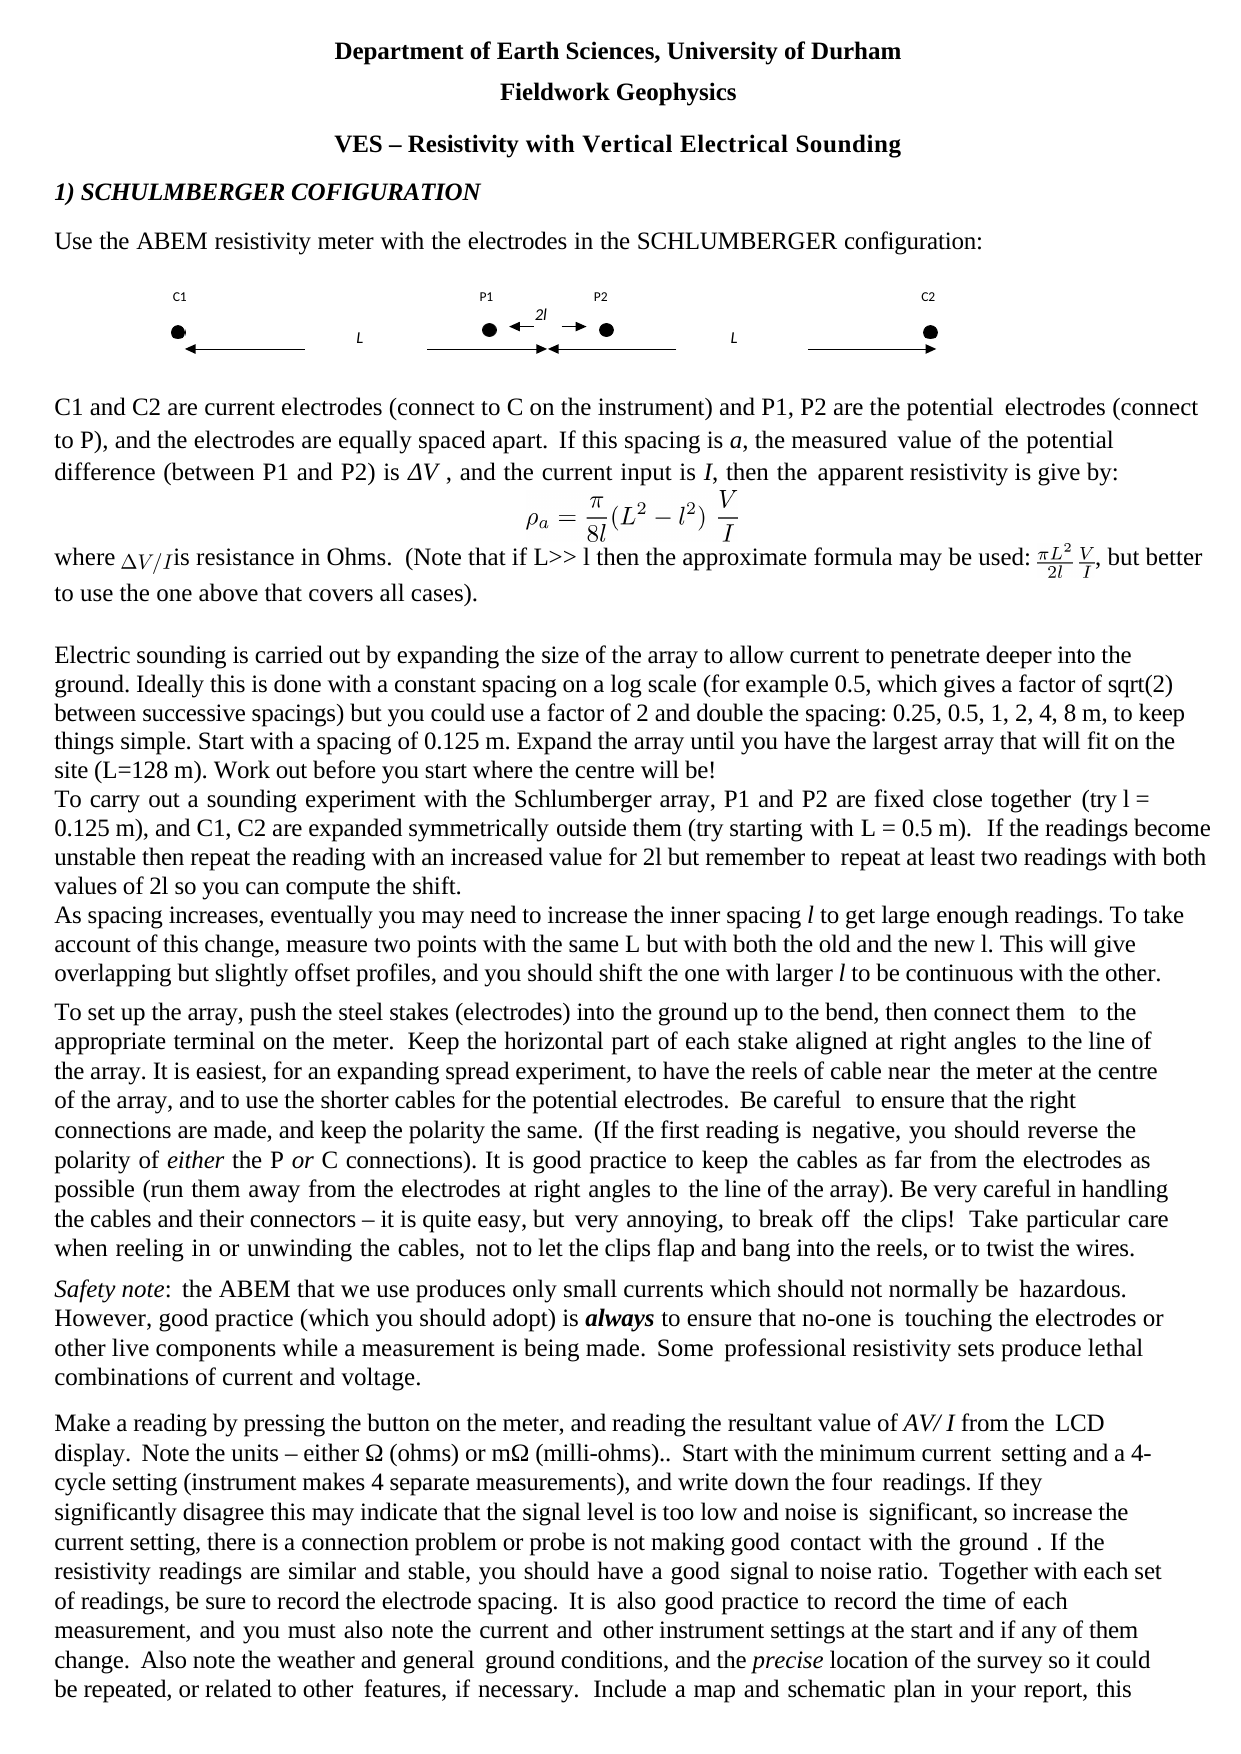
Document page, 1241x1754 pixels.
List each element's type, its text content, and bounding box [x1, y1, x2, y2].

text As spacing increases, eventually you may need to increase the inner spacing l to get large enough readings. To take account of this change, measure two points with the same L but with both the old and the new l. This will give overlapping but slightly offset profiles, and you should shift the one with larger l to be continuous with the other. [54, 900, 1211, 986]
picture [599, 323, 614, 337]
text where is resistance in Ohms. (Note that if L>> l then the approximate formula may be used: , but better to use the one above that covers all cases). [54, 542, 1211, 610]
text C1 and C2 are current electrodes (connect to C on the instrument) and P1, P2 are the potential electrodes (connect to P), and the electrodes are equally spaced apart. If this spacing is a, the measured value of the potential difference (between P1 and P2) is ΔV , and the current input is I, then the apparent resistivity is give by: [54, 392, 1211, 489]
picture [526, 490, 738, 542]
text Electric sounding is carried out by expanding the size of the array to allow current to penetrate deeper into the ground. Ideally this is done with a constant spacing on a log scale (for example 0.5, which gives a factor of sqrt(2) between successive spacings) but you could use a factor of 2 and double the spacing: 0.25, 0.5, 1, 2, 4, 8 m, to keep things simple. Start with a spacing of 0.125 m. Expand the array until you have the largest array that will fit on the site (L=128 m). Work out before you start where the centre will be! [54, 640, 1211, 784]
picture [923, 325, 938, 339]
text Safety note: the ABEM that we use produces only small currents which should not normally be hazardous. However, good practice (which you should adopt) is always to ensure that no-one is touching the electrodes or other live components while a measurement is being made. Some professional resistivity sets produce lethal combinations of current and voltage. [54, 1274, 1180, 1391]
picture [171, 325, 186, 339]
text Use the ABEM resistivity meter with the electrodes in the SCHLUMBERGER configuration: [54, 226, 1211, 254]
picture [1037, 543, 1095, 578]
text Make a reading by pressing the button on the meter, and reading the resultant value of AV/ I from the LCD display. Note the units – either Ω (ohms) or mΩ (milli-ohms).. Start with the minimum current setting and a 4-cycle setting (instrument makes 4 separate measurements), and write down the four readings. If they significantly disagree this may indicate that the signal level is too low and noise is significant, so increase the current setting, there is a connection problem or probe is not making good contact with the ground . If the resistivity readings are similar and stable, you should have a good signal to noise ratio. Together with each set of readings, be sure to record the electrode spacing. It is also good practice to record the time of each measurement, and you must also note the current and other instrument settings at the start and if any of them change. Also note the weather and general ground conditions, and the precise location of the survey so it could be repeated, or related to other features, if necessary. Include a map and schematic plan in your report, this [54, 1408, 1169, 1703]
picture [482, 323, 497, 337]
text Fieldwork Geophysics [154, 77, 1082, 106]
text To carry out a sounding experiment with the Schlumberger array, P1 and P2 are fixed close together (try l = 0.125 m), and C1, C2 are expanded symmetrically outside them (try starting with L = 0.5 m). If the readings become unstable then repeat the reading with an increased value for 2l but remember to repeat at least two readings with both values of 2l so you can compute the shift. [54, 784, 1211, 899]
text VES – Resistivity with Vertical Electrical Sounding [154, 129, 1082, 158]
text Department of Earth Sciences, University of Durham [154, 36, 1082, 65]
subtitle 1) SCHULMBERGER COFIGURATION [54, 177, 1211, 206]
text To set up the array, push the steel stakes (electrodes) into the ground up to the bend, then connect them to the appropriate terminal on the meter. Keep the horizontal part of each stake aligned at right angles to the line of the array. It is easiest, for an expanding spread experiment, to have the reels of cable near the meter at the centre of the array, and to use the shorter cables for the potential electrodes. Be careful to ensure that the right connections are made, and keep the polarity the same. (If the first reading is negative, you should reverse the polarity of either the P or C connections). It is good practice to keep the cables as far from the electrodes as possible (run them away from the electrodes at right angles to the line of the array). Be very careful in handling the cables and their connectors – it is quite easy, but very annoying, to break off the clips! Take particular care when reeling in or unwinding the cables, not to let the clips flap and bang into the reels, or to twist the wires. [54, 997, 1180, 1262]
picture [121, 553, 173, 574]
